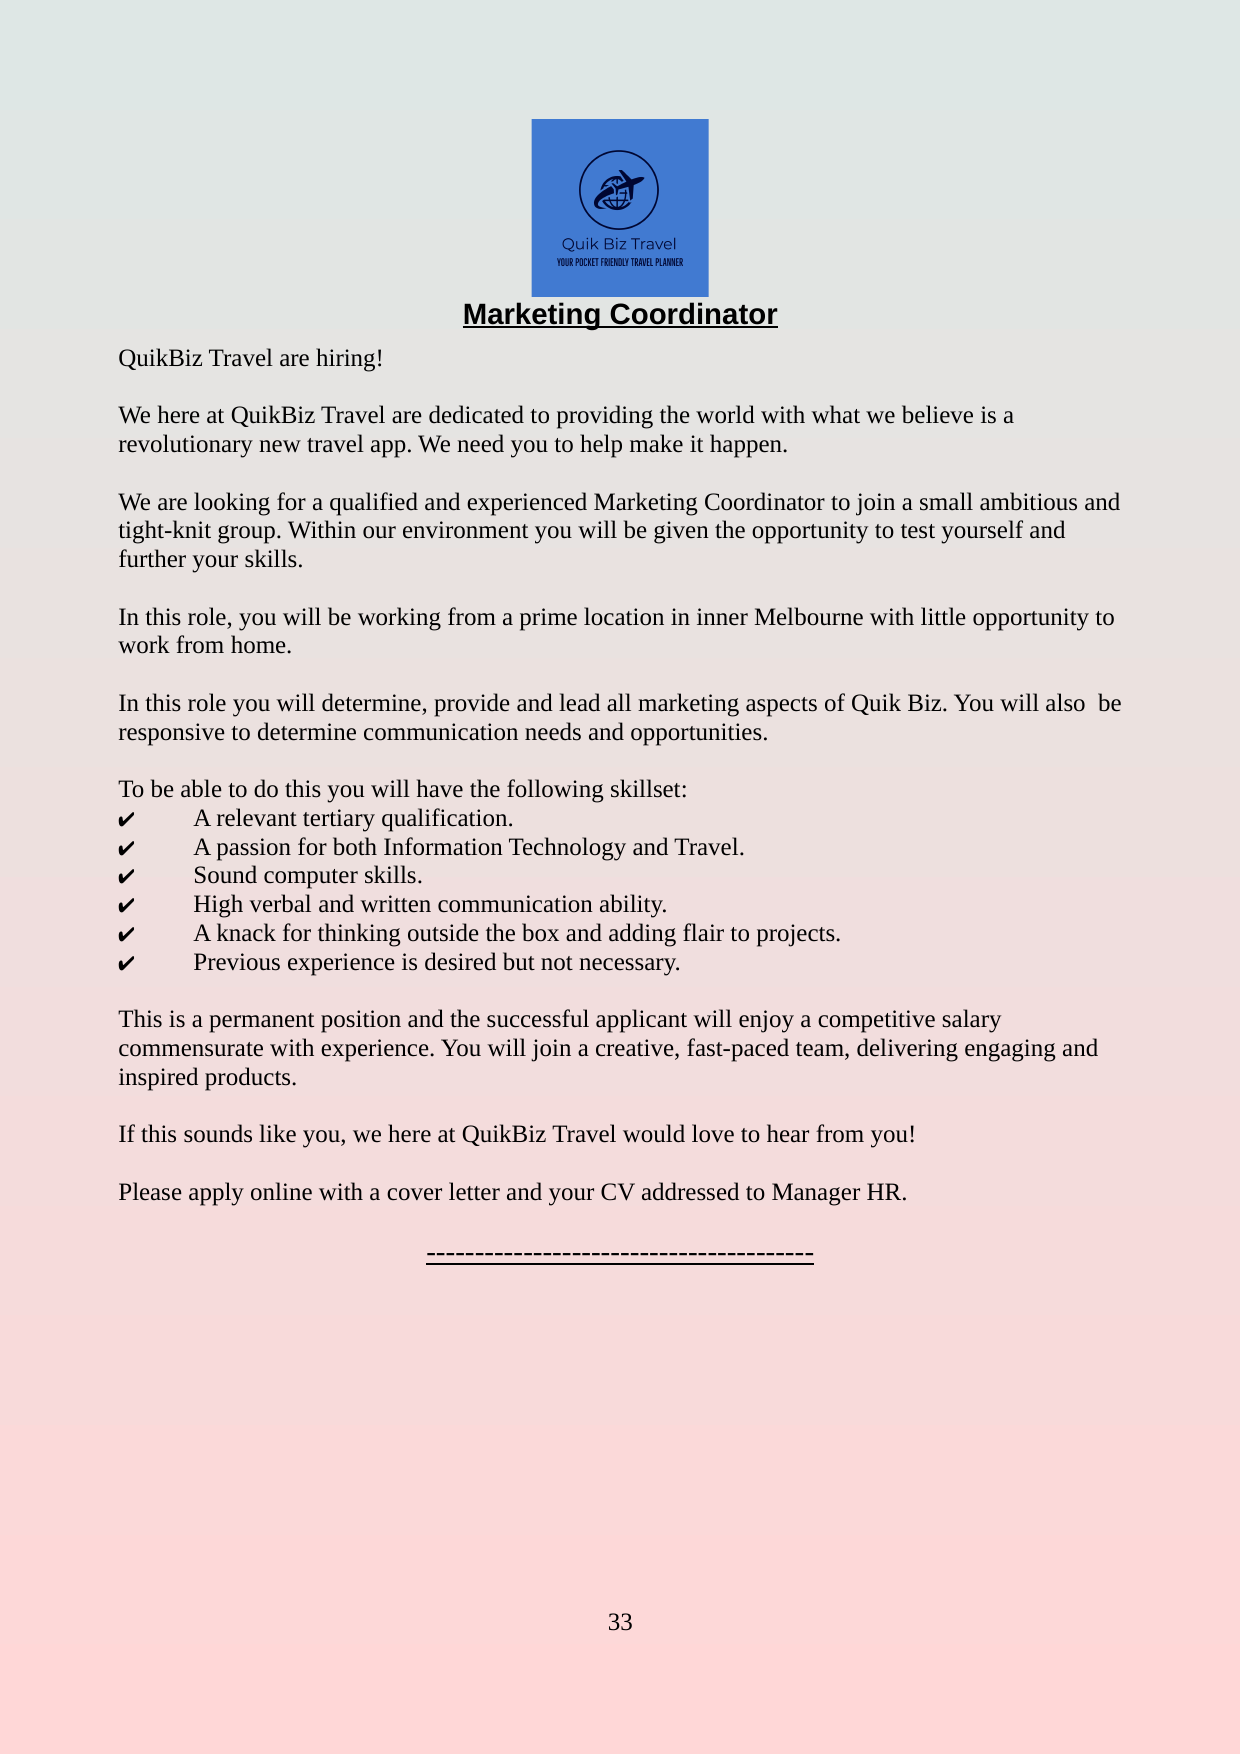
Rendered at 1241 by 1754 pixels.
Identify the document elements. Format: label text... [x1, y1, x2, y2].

text ---------------------------------------- [118, 1234, 1122, 1268]
list A passion for both Information Technology and Travel. [118, 832, 1122, 860]
text We are looking for a qualified and experienced Marketing Coordinator to join a small ambitious and tight-knit group. Within our environment you will be given the opportunity to test yourself and further your skills. [118, 487, 1122, 573]
list A knack for thinking outside the box and adding flair to projects. [118, 918, 1122, 947]
text In this role, you will be working from a prime location in inner Melbourne with little opportunity to work from home. [118, 602, 1122, 659]
text In this role you will determine, provide and lead all marketing aspects of Quik Biz. You will also be responsive to determine communication needs and opportunities. [118, 688, 1122, 745]
picture [531, 119, 709, 297]
text This is a permanent position and the successful applicant will enjoy a competitive salary commensurate with experience. You will join a creative, fast-paced team, delivering engaging and inspired products. [118, 1004, 1122, 1090]
list A relevant tertiary qualification. [118, 803, 1122, 832]
text QuikBiz Travel are hiring! [118, 343, 1122, 372]
text If this sounds like you, we here at QuikBiz Travel would love to hear from you! [118, 1119, 1122, 1148]
text Please apply online with a cover letter and your CV addressed to Manager HR. [118, 1177, 1122, 1205]
list Sound computer skills. [118, 860, 1122, 889]
subtitle Marketing Coordinator [118, 133, 1122, 330]
list Previous experience is desired but not necessary. [118, 947, 1122, 975]
list High verbal and written communication ability. [118, 889, 1122, 918]
text We here at QuikBiz Travel are dedicated to providing the world with what we believe is a revolutionary new travel app. We need you to help make it happen. [118, 400, 1122, 458]
text To be able to do this you will have the following skillset: [118, 774, 1122, 803]
